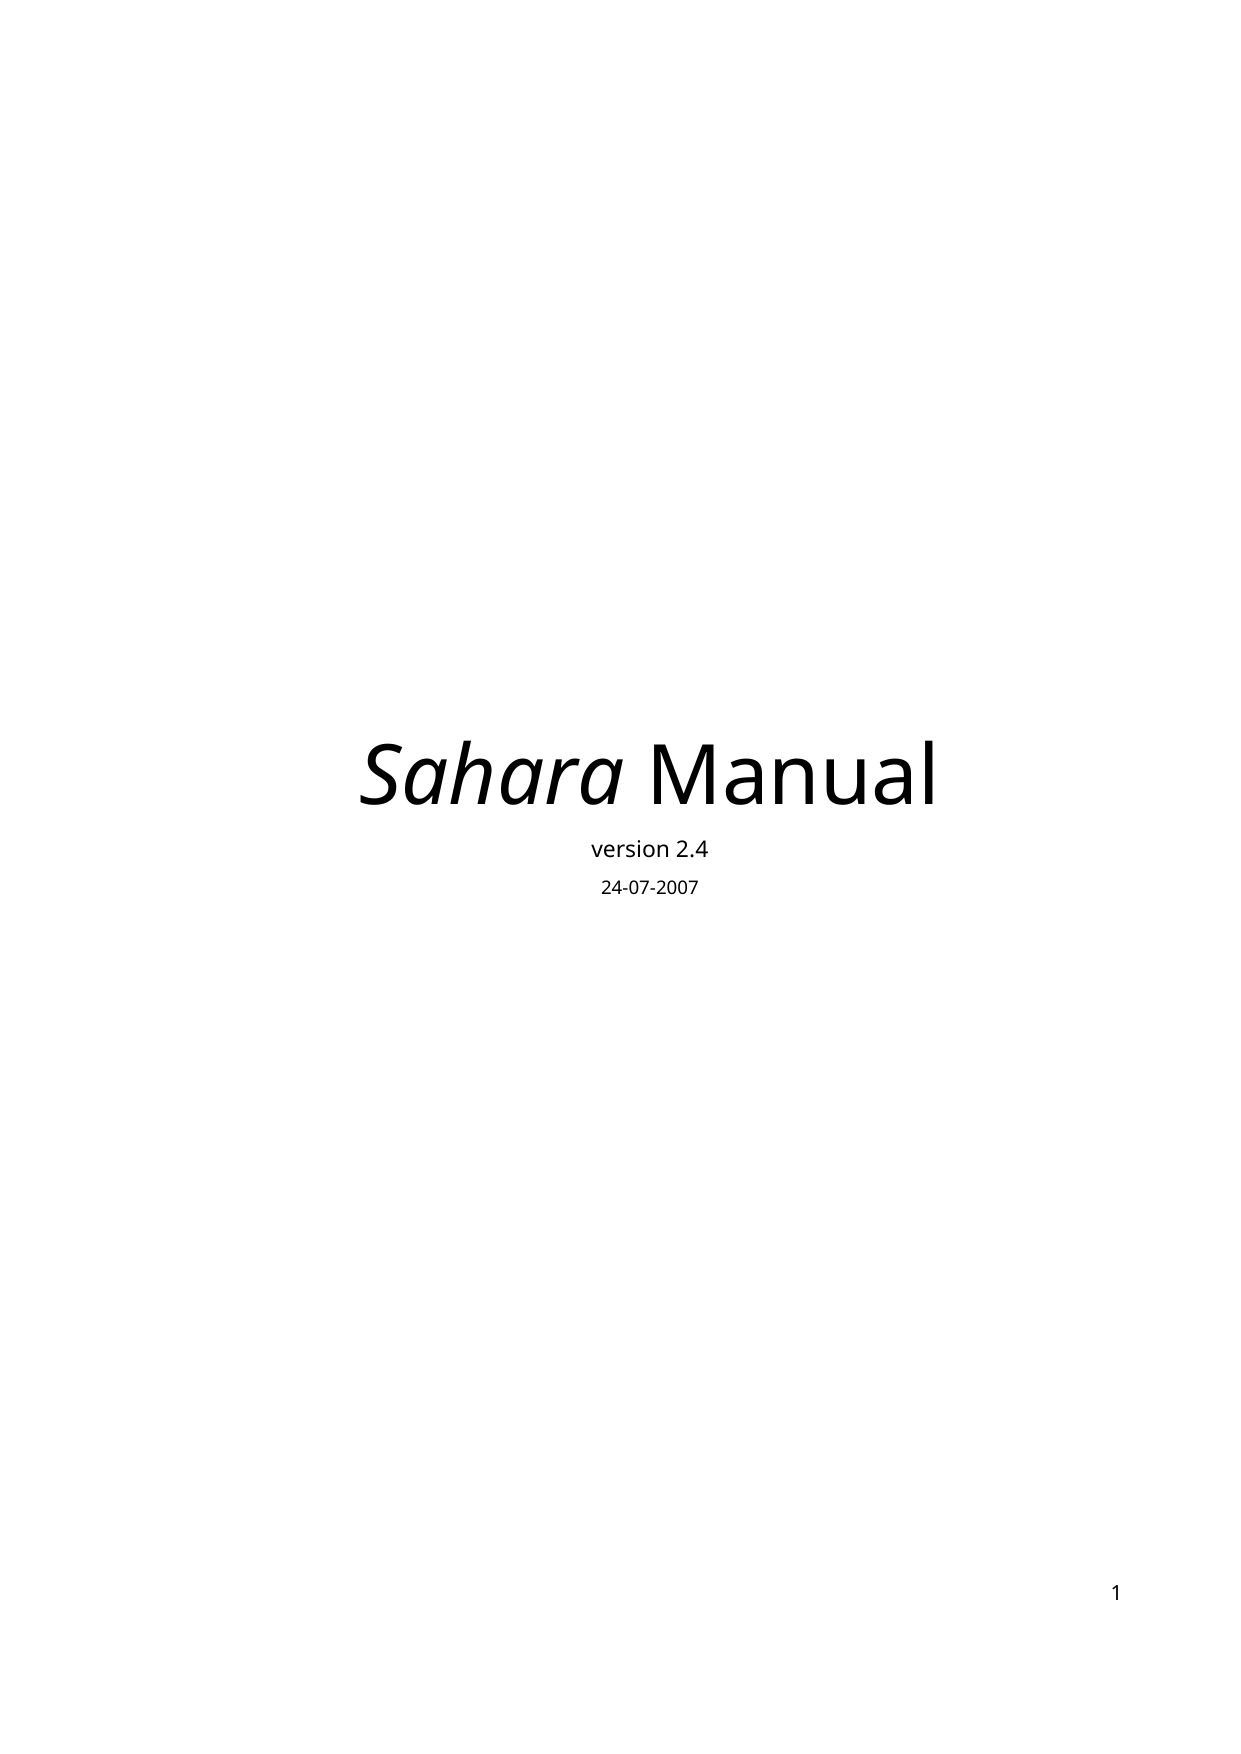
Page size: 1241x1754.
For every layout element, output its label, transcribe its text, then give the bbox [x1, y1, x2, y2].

text version 2.4 [177, 829, 1122, 864]
text 24-07-2007 [177, 864, 1122, 900]
text Sahara Manual [177, 715, 1122, 829]
